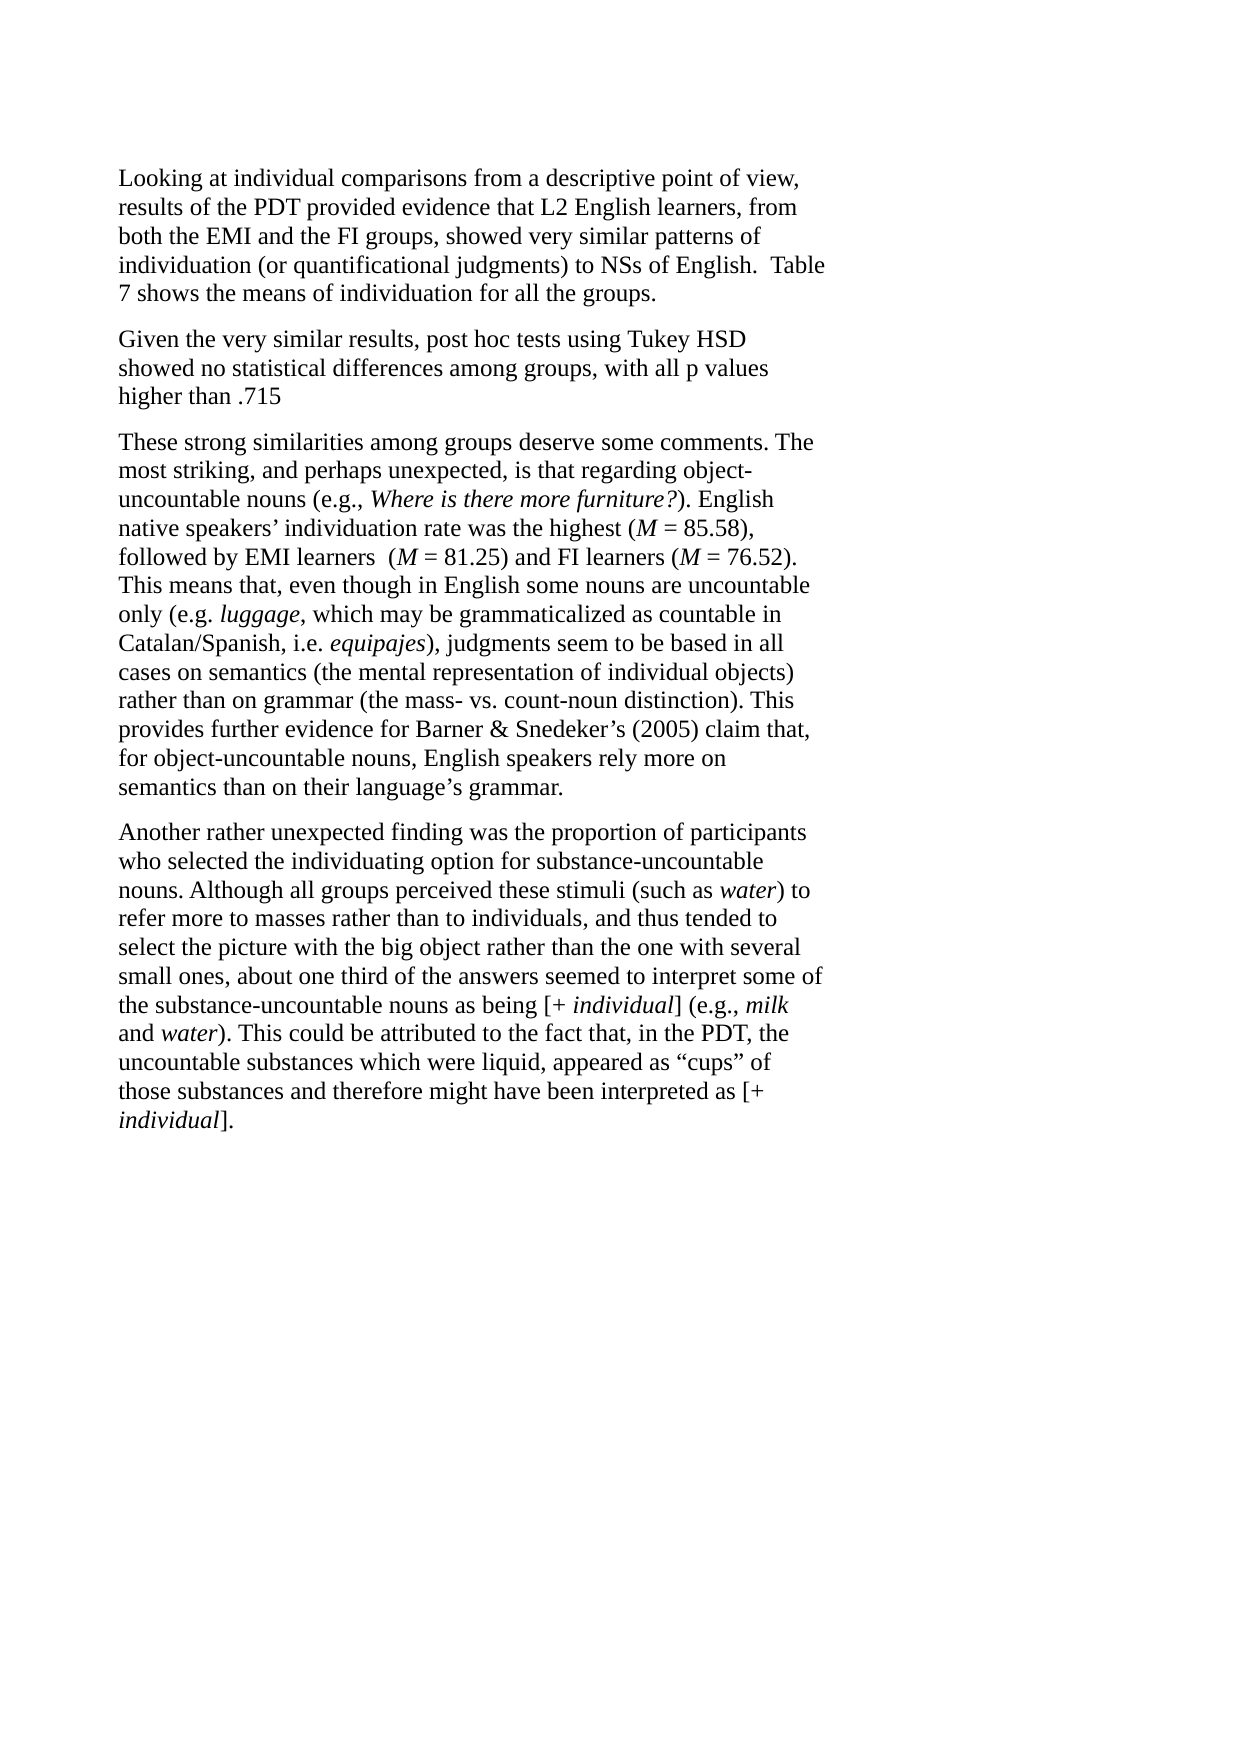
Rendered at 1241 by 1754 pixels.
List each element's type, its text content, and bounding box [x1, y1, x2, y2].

text Another rather unexpected finding was the proportion of participants who selected the individuating option for substance-uncountable nouns. Although all groups perceived these stimuli (such as water) to refer more to masses rather than to individuals, and thus tended to select the picture with the big object rather than the one with several small ones, about one third of the answers seemed to interpret some of the substance-uncountable nouns as being [+ individual] (e.g., milk and water). This could be attributed to the fact that, in the PDT, the uncountable substances which were liquid, appeared as “cups” of those substances and therefore might have been interpreted as [+ individual]. [118, 817, 827, 1133]
text Given the very similar results, post hoc tests using Tukey HSD showed no statistical differences among groups, with all p values higher than .715 [118, 324, 827, 410]
text These strong similarities among groups deserve some comments. The most striking, and perhaps unexpected, is that regarding object-uncountable nouns (e.g., Where is there more furniture?). English native speakers’ individuation rate was the highest (M = 85.58), followed by EMI learners (M = 81.25) and FI learners (M = 76.52). This means that, even though in English some nouns are uncountable only (e.g. luggage, which may be grammaticalized as countable in Catalan/Spanish, i.e. equipajes), judgments seem to be based in all cases on semantics (the mental representation of individual objects) rather than on grammar (the mass- vs. count-noun distinction). This provides further evidence for Barner & Snedeker’s (2005) claim that, for object-uncountable nouns, English speakers rely more on semantics than on their language’s grammar. [118, 427, 827, 801]
text Looking at individual comparisons from a descriptive point of view, results of the PDT provided evidence that L2 English learners, from both the EMI and the FI groups, showed very similar patterns of individuation (or quantificational judgments) to NSs of English. Table 7 shows the means of individuation for all the groups. [118, 163, 827, 307]
